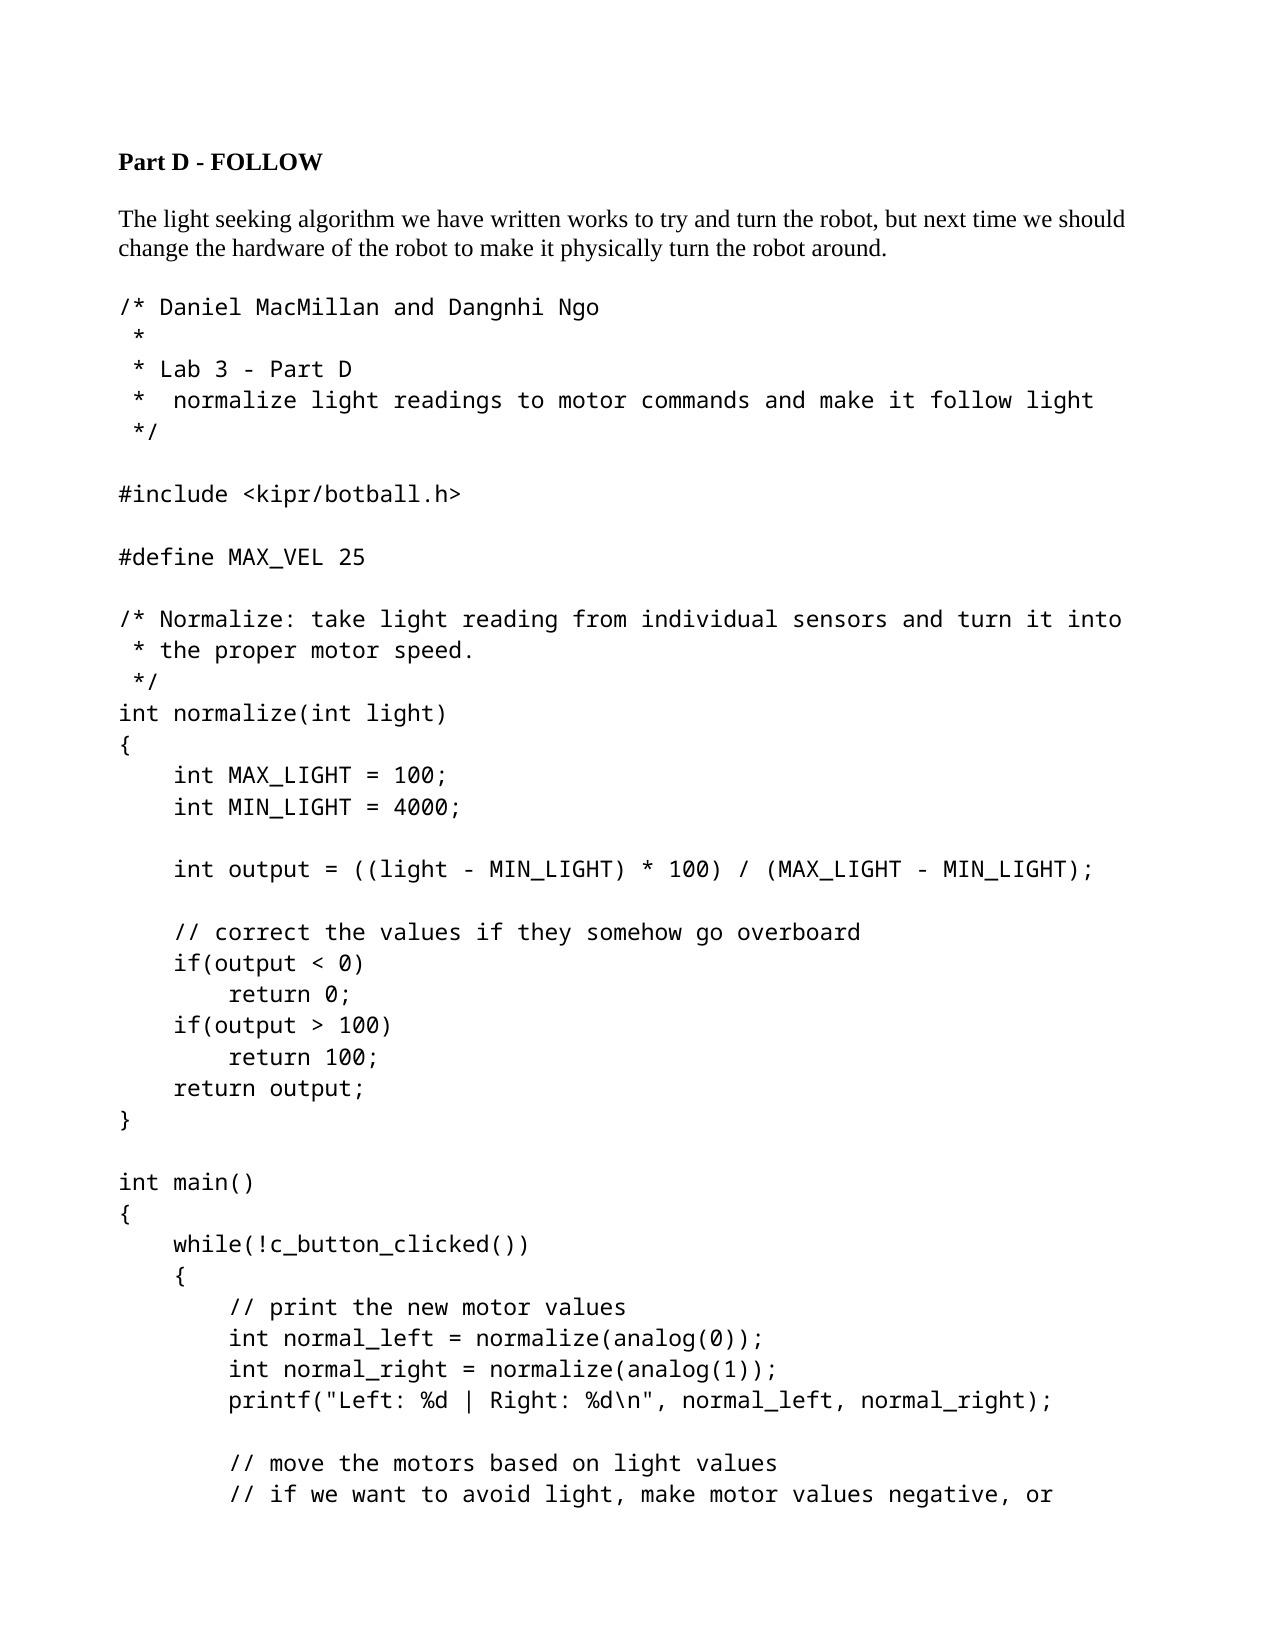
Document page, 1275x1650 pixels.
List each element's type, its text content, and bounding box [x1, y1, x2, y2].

text { [118, 1259, 1157, 1291]
text Part D - FOLLOW [118, 147, 1157, 176]
text * normalize light readings to motor commands and make it follow light [118, 384, 1157, 416]
text { [118, 728, 1157, 759]
text return output; [118, 1072, 1157, 1103]
text /* Normalize: take light reading from individual sensors and turn it into [118, 603, 1157, 634]
text int normal_left = normalize(analog(0)); [118, 1322, 1157, 1353]
text // move the motors based on light values [118, 1447, 1157, 1478]
text while(!c_button_clicked()) [118, 1228, 1157, 1259]
text printf("Left: %d | Right: %d\n", normal_left, normal_right); [118, 1384, 1157, 1416]
text int MAX_LIGHT = 100; [118, 759, 1157, 791]
text */ [118, 416, 1157, 447]
text #include <kipr/botball.h> [118, 478, 1157, 509]
text int output = ((light - MIN_LIGHT) * 100) / (MAX_LIGHT - MIN_LIGHT); [118, 853, 1157, 884]
text int normal_right = normalize(analog(1)); [118, 1353, 1157, 1384]
text * Lab 3 - Part D [118, 353, 1157, 384]
text } [118, 1103, 1157, 1134]
text // if we want to avoid light, make motor values negative, or [118, 1478, 1157, 1509]
text if(output > 100) [118, 1009, 1157, 1041]
text // print the new motor values [118, 1291, 1157, 1322]
text The light seeking algorithm we have written works to try and turn the robot, but next time we should change the hardware of the robot to make it physically turn the robot around. [118, 204, 1157, 262]
text int normalize(int light) [118, 697, 1157, 728]
text int main() [118, 1166, 1157, 1197]
text */ [118, 666, 1157, 697]
text /* Daniel MacMillan and Dangnhi Ngo [118, 291, 1157, 322]
text return 100; [118, 1041, 1157, 1072]
text * the proper motor speed. [118, 634, 1157, 666]
text // correct the values if they somehow go overboard [118, 916, 1157, 947]
text if(output < 0) [118, 947, 1157, 978]
text return 0; [118, 978, 1157, 1009]
text { [118, 1197, 1157, 1228]
text int MIN_LIGHT = 4000; [118, 791, 1157, 822]
text * [118, 322, 1157, 353]
text #define MAX_VEL 25 [118, 541, 1157, 572]
